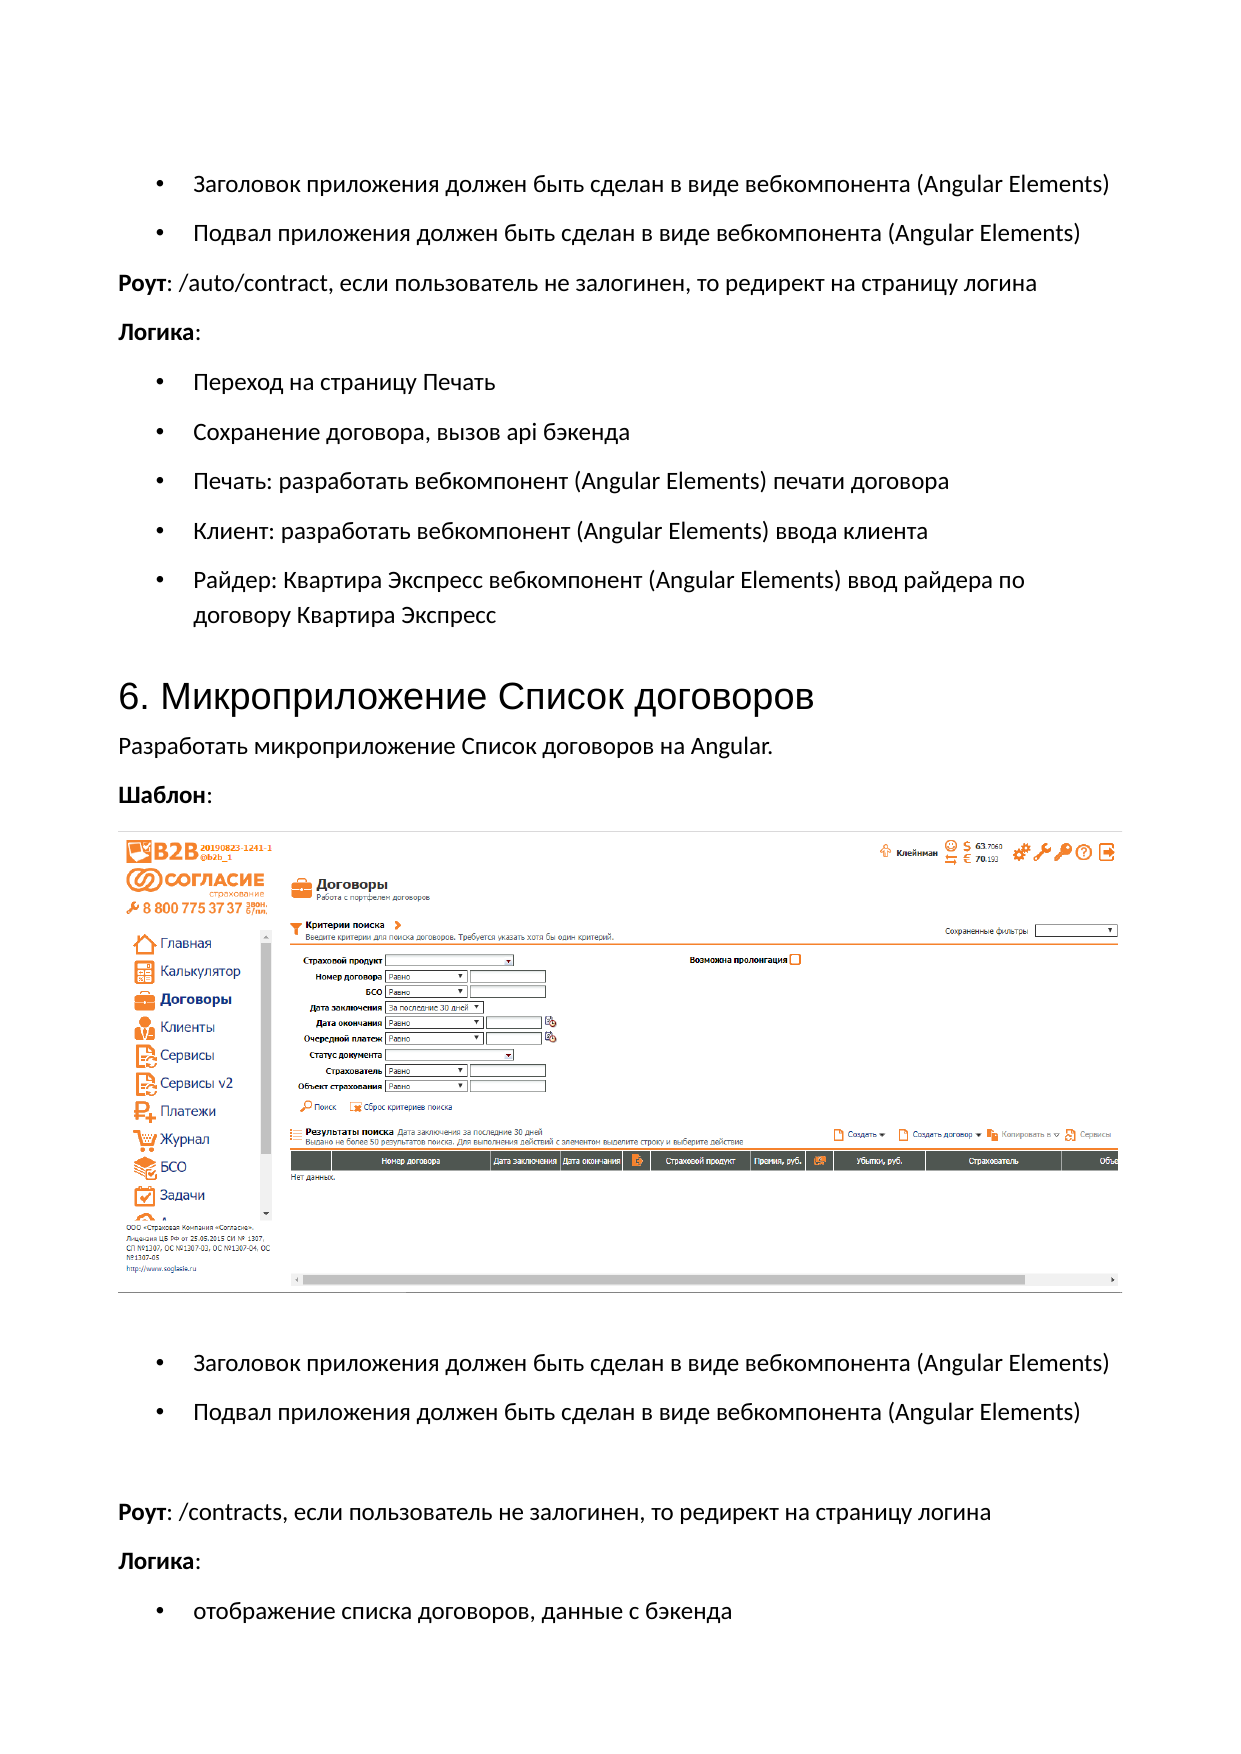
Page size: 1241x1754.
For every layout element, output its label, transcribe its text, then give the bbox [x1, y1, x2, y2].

list Заголовок приложения должен быть сделан в виде вебкомпонента (Angular Elements) [156, 1347, 1122, 1377]
picture [118, 829, 1123, 1293]
list Райдер: Квартира Экспресс вебкомпонент (Angular Elements) ввод райдера по договору Квартира Экспресс [156, 564, 1122, 630]
text Роут: /contracts, если пользователь не залогинен, то редирект на страницу логина [118, 1496, 1122, 1526]
list Подвал приложения должен быть сделан в виде вебкомпонента (Angular Elements) [156, 217, 1122, 248]
text Разработать микроприложение Список договоров на Angular. [118, 730, 1122, 761]
list Клиент: разработать вебкомпонент (Angular Elements) ввода клиента [156, 515, 1122, 545]
list Переход на страницу Печать [156, 366, 1122, 397]
text Логика: [118, 316, 1122, 347]
list Подвал приложения должен быть сделан в виде вебкомпонента (Angular Elements) [156, 1397, 1122, 1427]
subtitle 6. Микроприложение Список договоров [118, 674, 1122, 718]
list Сохранение договора, вызов api бэкенда [156, 416, 1122, 446]
text Роут: /auto/contract, если пользователь не залогинен, то редирект на страницу логина [118, 267, 1122, 297]
list Печать: разработать вебкомпонент (Angular Elements) печати договора [156, 465, 1122, 496]
text Логика: [118, 1545, 1122, 1576]
list Заголовок приложения должен быть сделан в виде вебкомпонента (Angular Elements) [156, 168, 1122, 198]
list отображение списка договоров, данные с бэкенда [156, 1595, 1122, 1625]
text Шаблон: [118, 780, 1122, 810]
